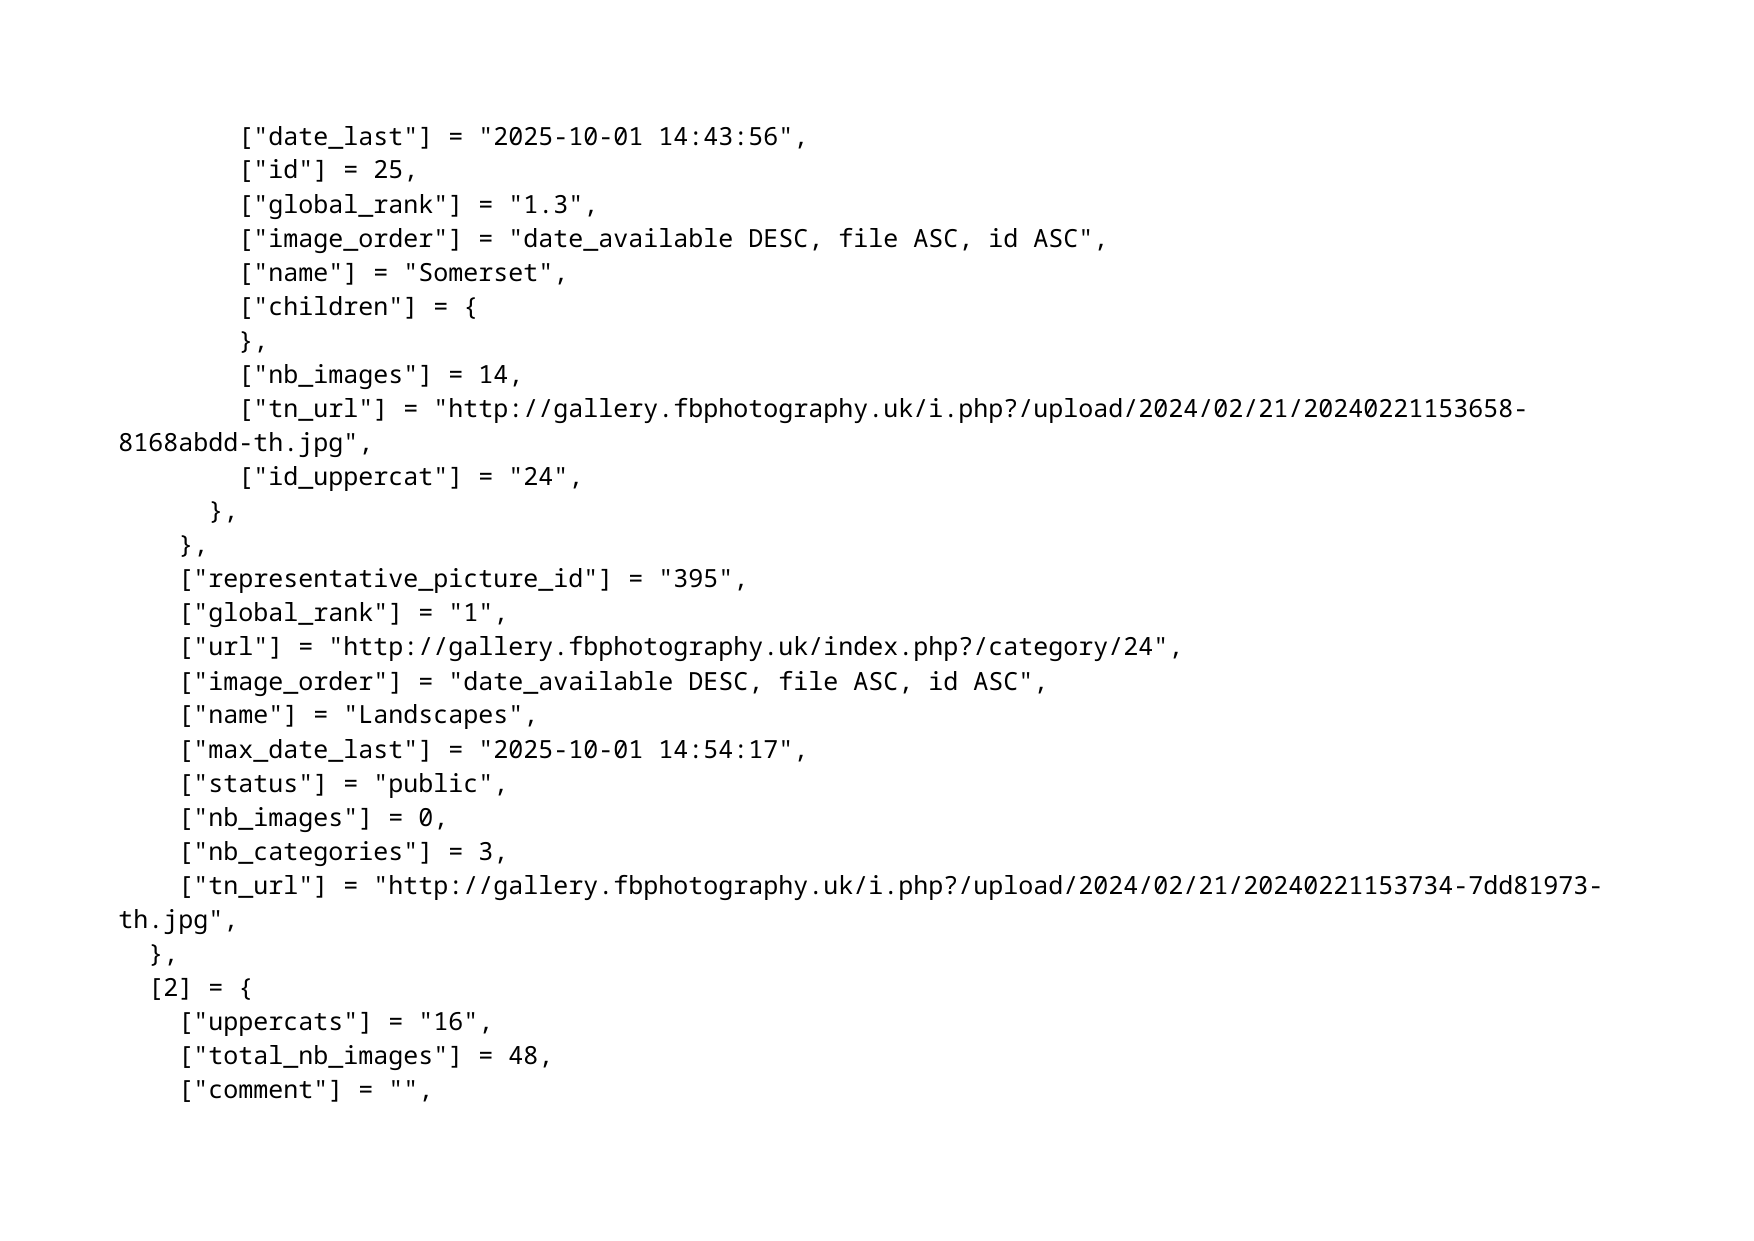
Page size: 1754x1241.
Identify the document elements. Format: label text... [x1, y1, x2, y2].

text ["max_date_last"] = "2025-10-01 14:54:17", [118, 731, 1636, 765]
text ["total_nb_images"] = 48, [118, 1038, 1636, 1072]
text ["url"] = "http://gallery.fbphotography.uk/index.php?/category/24", [118, 629, 1636, 663]
text ["representative_picture_id"] = "395", [118, 561, 1636, 595]
text }, [118, 527, 1636, 561]
text ["name"] = "Somerset", [118, 254, 1636, 288]
text ["image_order"] = "date_available DESC, file ASC, id ASC", [118, 220, 1636, 254]
text }, [118, 936, 1636, 970]
text ["uppercats"] = "16", [118, 1004, 1636, 1038]
text ["date_last"] = "2025-10-01 14:43:56", [118, 118, 1636, 152]
text ["global_rank"] = "1", [118, 595, 1636, 629]
text ["nb_images"] = 0, [118, 799, 1636, 833]
text ["tn_url"] = "http://gallery.fbphotography.uk/i.php?/upload/2024/02/21/20240221153734-7dd81973-th.jpg", [118, 867, 1636, 936]
text ["id_uppercat"] = "24", [118, 459, 1636, 493]
text ["tn_url"] = "http://gallery.fbphotography.uk/i.php?/upload/2024/02/21/20240221153658-8168abdd-th.jpg", [118, 391, 1636, 459]
text ["comment"] = "", [118, 1072, 1636, 1106]
text ["global_rank"] = "1.3", [118, 186, 1636, 220]
text ["name"] = "Landscapes", [118, 697, 1636, 731]
text ["children"] = { [118, 288, 1636, 322]
text ["nb_images"] = 14, [118, 357, 1636, 391]
text ["status"] = "public", [118, 765, 1636, 799]
text ["nb_categories"] = 3, [118, 833, 1636, 867]
text ["image_order"] = "date_available DESC, file ASC, id ASC", [118, 663, 1636, 697]
text [2] = { [118, 970, 1636, 1004]
text }, [118, 322, 1636, 357]
text }, [118, 493, 1636, 527]
text ["id"] = 25, [118, 152, 1636, 186]
